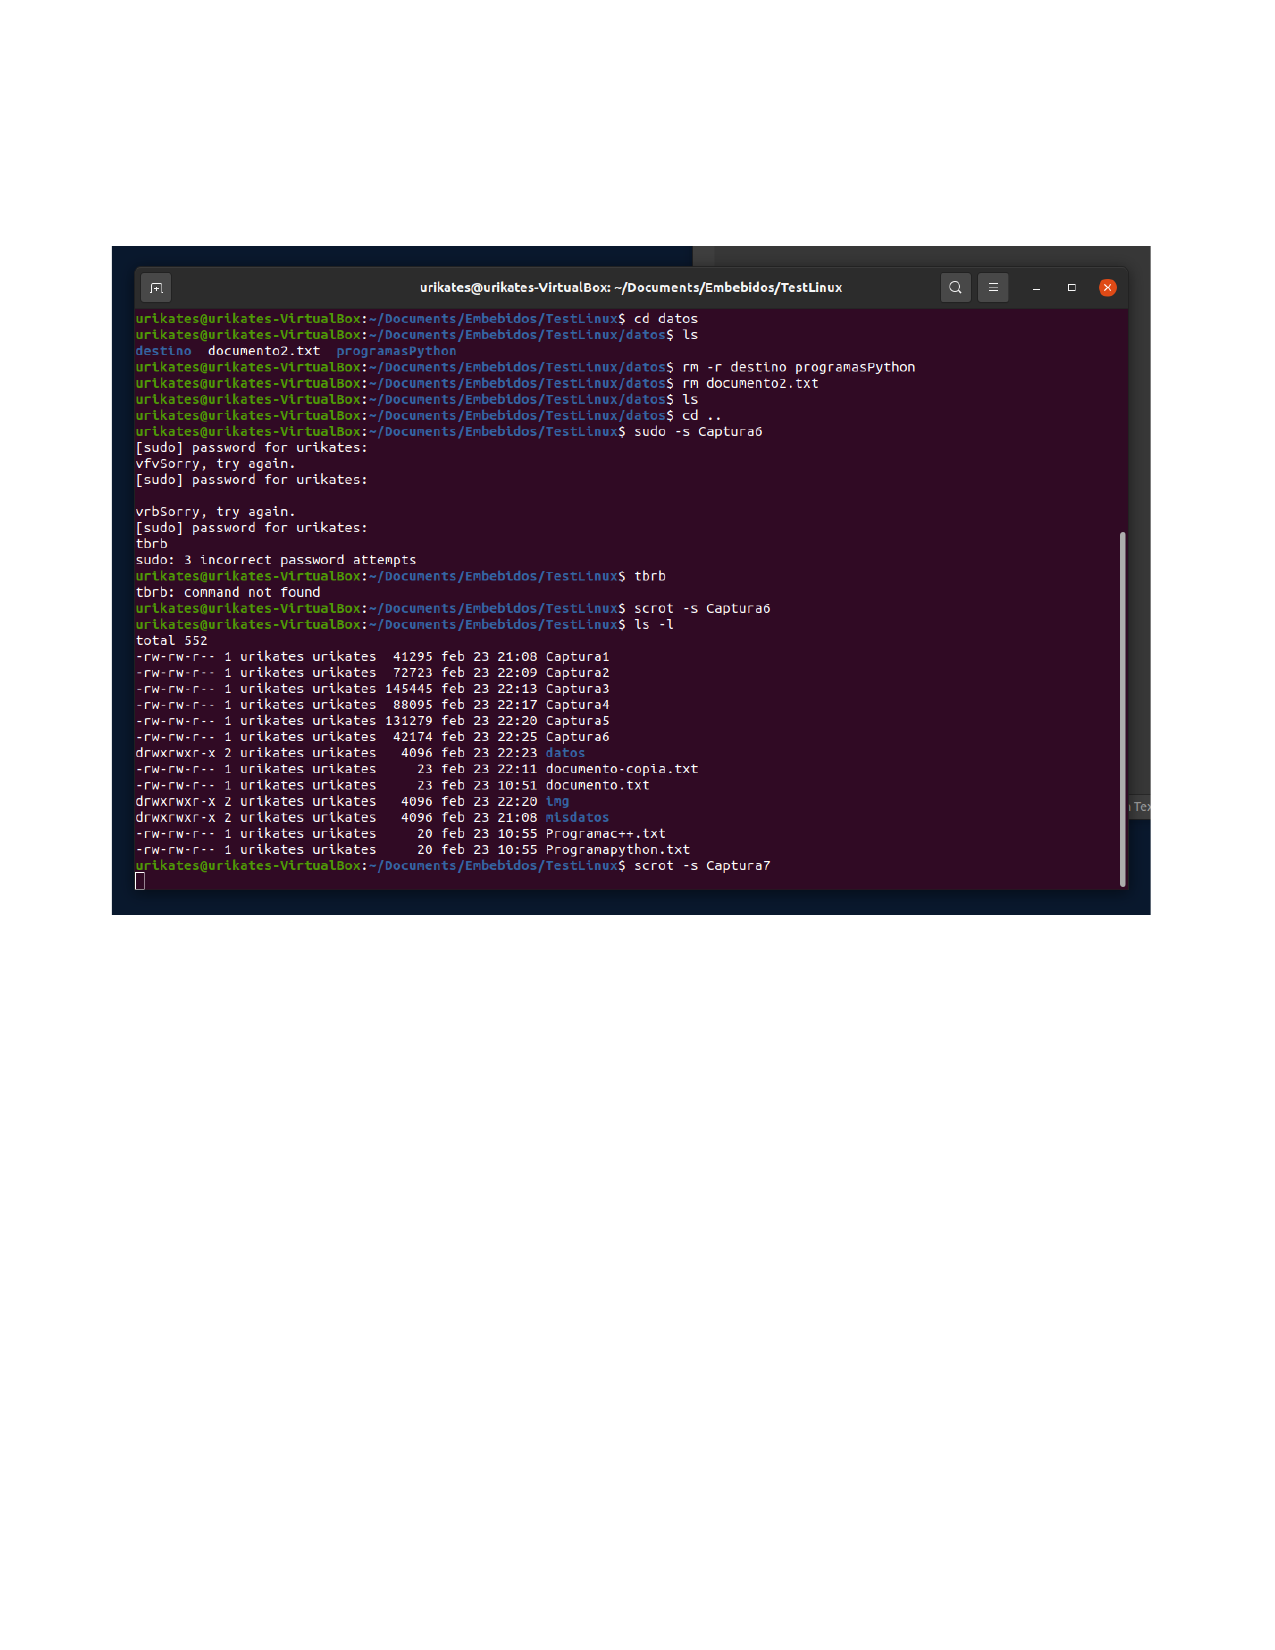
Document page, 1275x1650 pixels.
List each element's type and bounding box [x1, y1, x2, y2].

picture [111, 246, 1151, 915]
